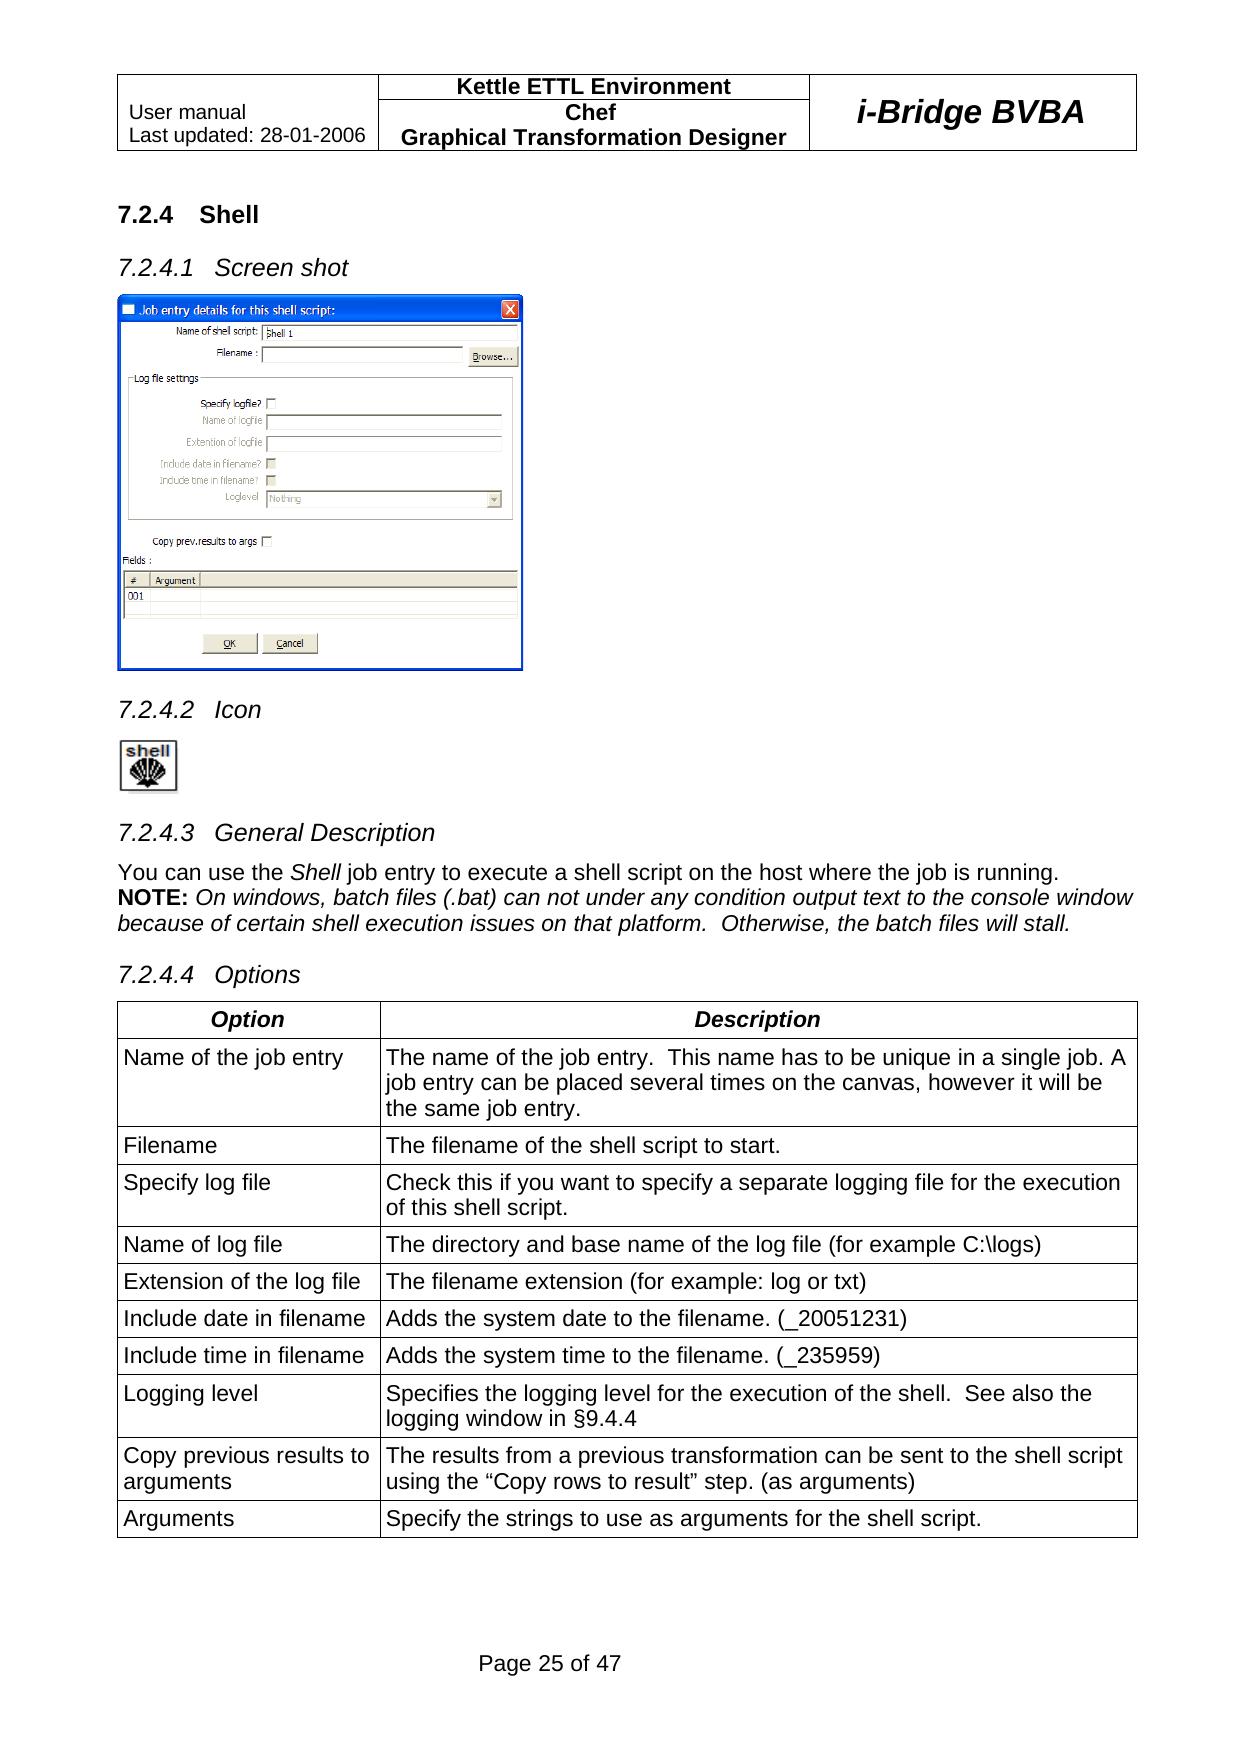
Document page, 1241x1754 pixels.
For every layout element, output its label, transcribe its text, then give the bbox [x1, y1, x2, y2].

table_cell Check this if you want to specify a separate logging file for the execution of this shell script. [381, 1165, 1137, 1226]
table_cell Copy previous results to arguments [118, 1438, 380, 1500]
text You can use the Shell job entry to execute a shell script on the host where the job is running. [117, 859, 1137, 885]
table_cell The filename of the shell script to start. [381, 1127, 1137, 1164]
subtitle Icon [117, 696, 1137, 724]
table_cell Include time in filename [118, 1338, 380, 1374]
table_cell Name of the job entry [118, 1039, 380, 1126]
table_cell Extension of the log file [118, 1264, 380, 1300]
table_cell The filename extension (for example: log or txt) [381, 1264, 1137, 1300]
table_cell Specifies the logging level for the execution of the shell. See also the logging window in §9.4.4 [381, 1375, 1137, 1437]
table_cell Adds the system date to the filename. (_20051231) [381, 1301, 1137, 1337]
table_cell Adds the system time to the filename. (_235959) [381, 1338, 1137, 1374]
table_cell The name of the job entry. This name has to be unique in a single job. A job entry can be placed several times on the canvas, however it will be the same job entry. [381, 1039, 1137, 1126]
subtitle Screen shot [117, 254, 1137, 282]
table_cell The results from a previous transformation can be sent to the shell script using the “Copy rows to result” step. (as arguments) [381, 1438, 1137, 1500]
subtitle General Description [117, 819, 1137, 847]
table_cell Logging level [118, 1375, 380, 1437]
table_cell Include date in filename [118, 1301, 380, 1337]
subtitle Options [117, 961, 1137, 989]
picture [117, 294, 524, 671]
text NOTE: On windows, batch files (.bat) can not under any condition output text to the console window because of certain shell execution issues on that platform. Otherwise, the batch files will stall. [117, 885, 1137, 936]
table_cell Specify the strings to use as arguments for the shell script. [381, 1501, 1137, 1537]
table_cell Arguments [118, 1501, 380, 1537]
table_cell Specify log file [118, 1165, 380, 1226]
table_cell Name of log file [118, 1227, 380, 1263]
subtitle Shell [117, 201, 1137, 229]
table_cell Filename [118, 1127, 380, 1164]
table_header Option [118, 1002, 380, 1038]
table_cell The directory and base name of the log file (for example C:\logs) [381, 1227, 1137, 1263]
table_header Description [381, 1002, 1137, 1038]
